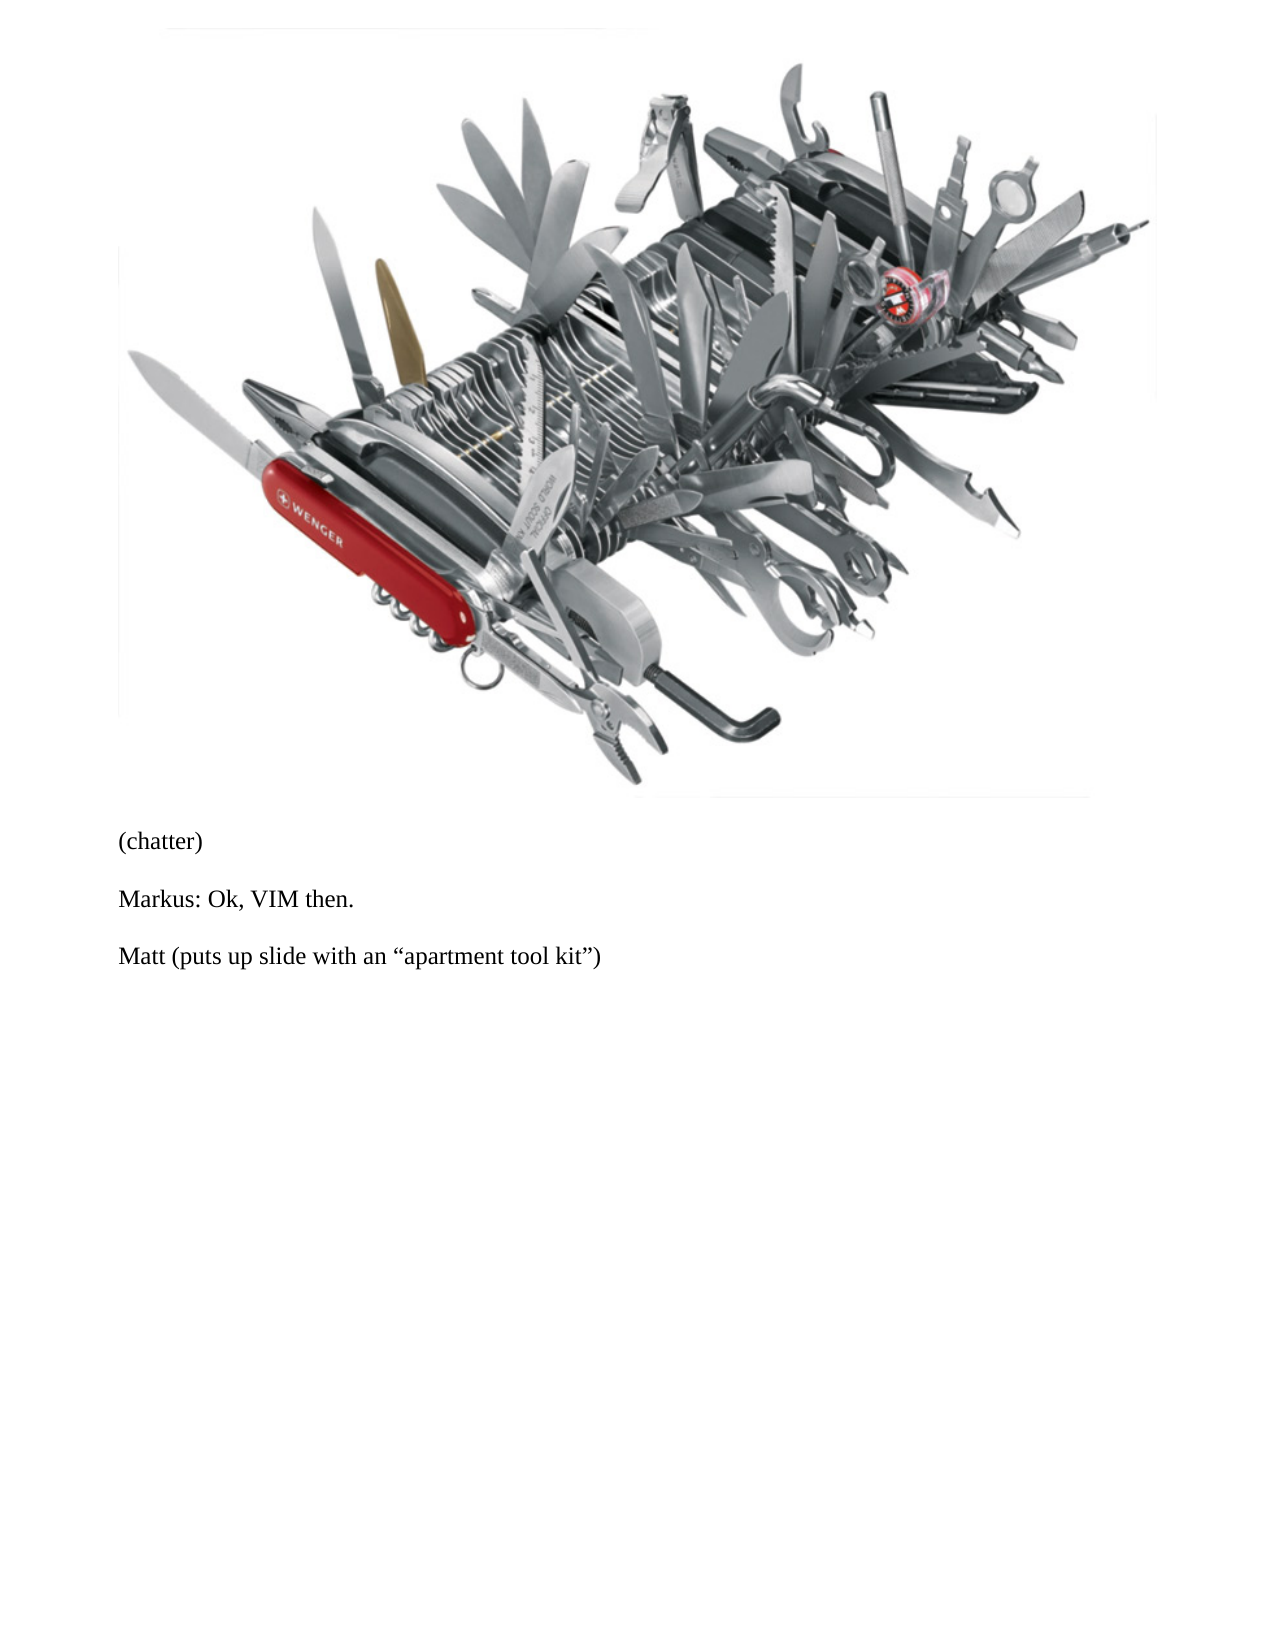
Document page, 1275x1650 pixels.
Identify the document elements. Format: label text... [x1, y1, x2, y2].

text Markus: Ok, VIM then. [118, 884, 1157, 912]
picture [118, 28, 1157, 798]
text Matt (puts up slide with an “apartment tool kit”) [118, 941, 1157, 970]
text (chatter) [118, 826, 1157, 855]
